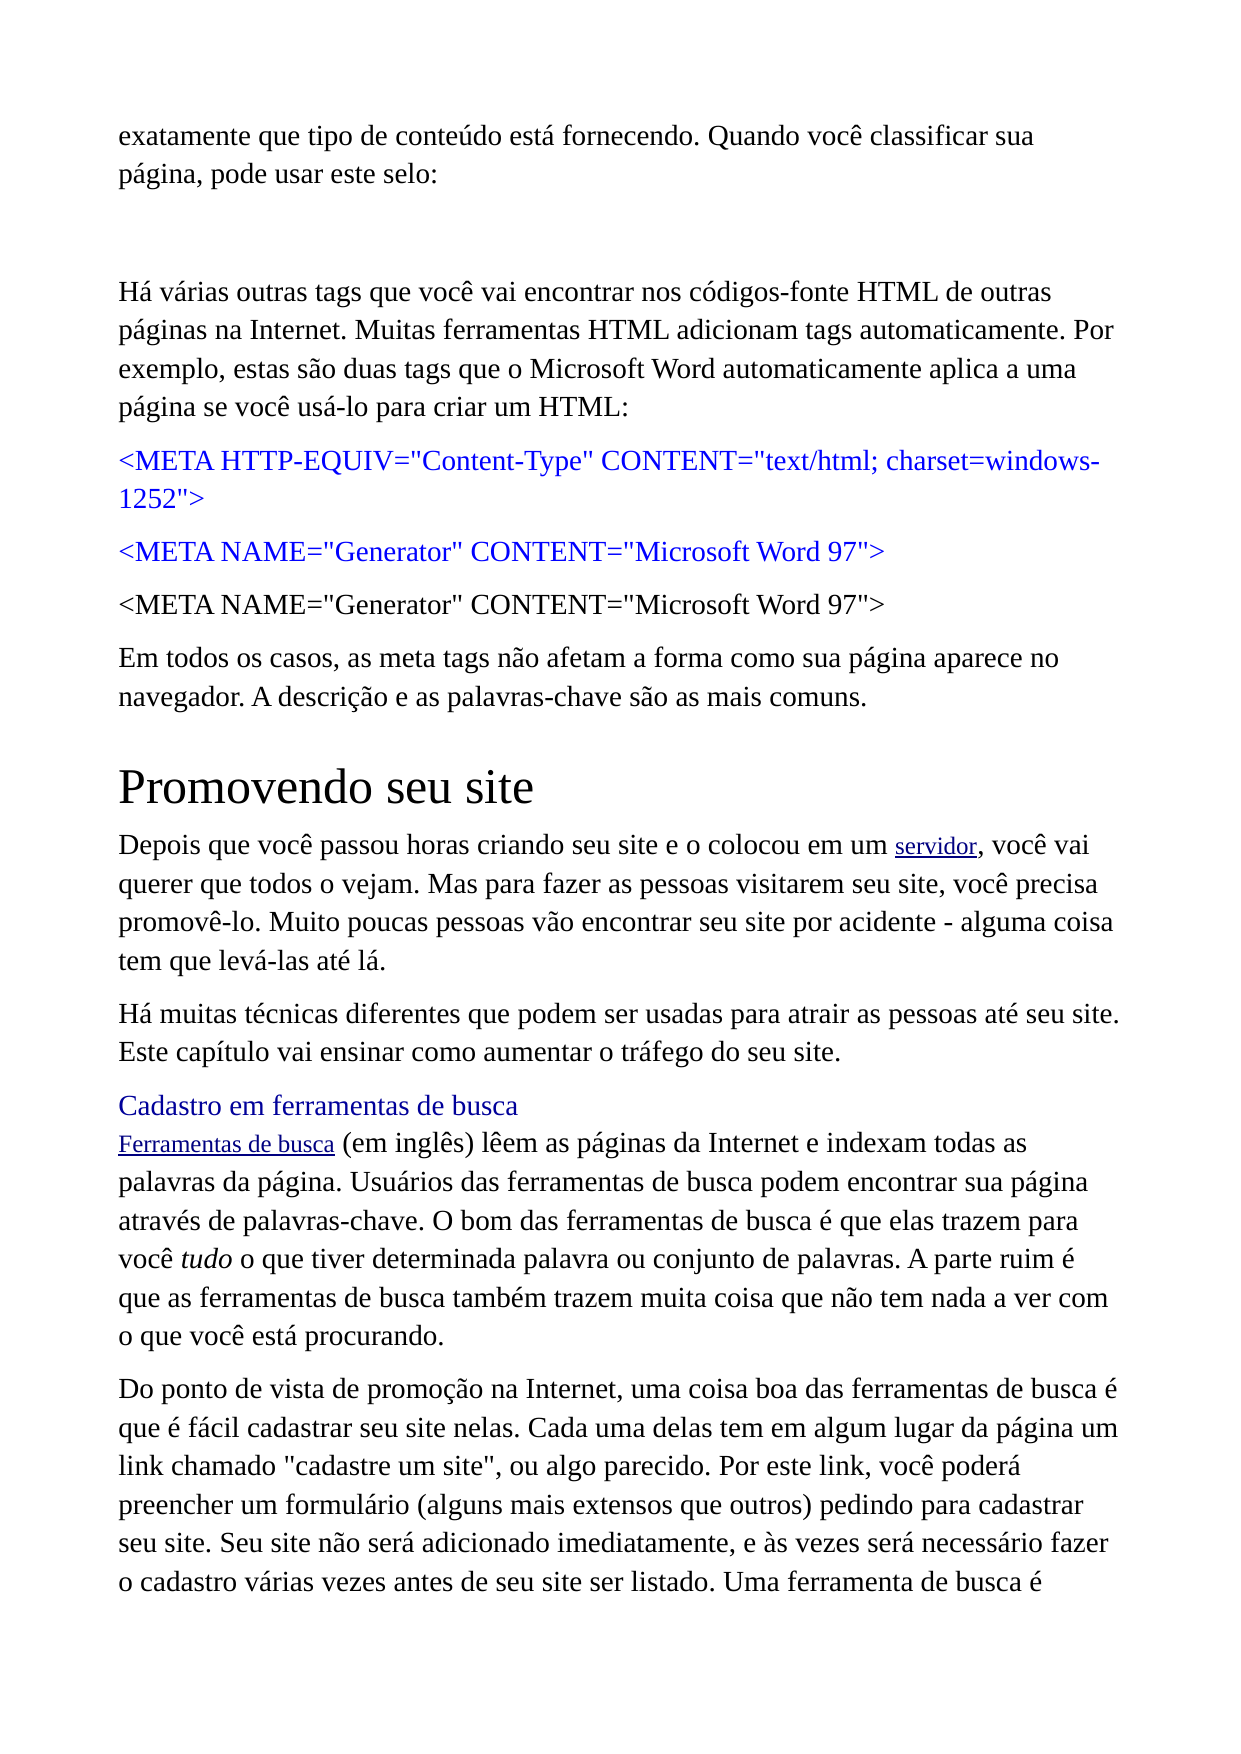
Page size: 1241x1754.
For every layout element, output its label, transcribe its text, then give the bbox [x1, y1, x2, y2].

text Depois que você passou horas criando seu site e o colocou em um servidor, você vai querer que todos o vejam. Mas para fazer as pessoas visitarem seu site, você precisa promovê-lo. Muito poucas pessoas vão encontrar seu site por acidente - alguma coisa tem que levá-las até lá. [118, 827, 1122, 976]
text exatamente que tipo de conteúdo está fornecendo. Quando você classificar sua página, pode usar este selo: [118, 118, 1122, 190]
text Cadastro em ferramentas de busca Ferramentas de busca (em inglês) lêem as páginas da Internet e indexam todas as palavras da página. Usuários das ferramentas de busca podem encontrar sua página através de palavras-chave. O bom das ferramentas de busca é que elas trazem para você tudo o que tiver determinada palavra ou conjunto de palavras. A parte ruim é que as ferramentas de busca também trazem muita coisa que não tem nada a ver com o que você está procurando. [118, 1088, 1122, 1352]
text Do ponto de vista de promoção na Internet, uma coisa boa das ferramentas de busca é que é fácil cadastrar seu site nelas. Cada uma delas tem em algum lugar da página um link chamado "cadastre um site", ou algo parecido. Por este link, você poderá preencher um formulário (alguns mais extensos que outros) pedindo para cadastrar seu site. Seu site não será adicionado imediatamente, e às vezes será necessário fazer o cadastro várias vezes antes de seu site ser listado. Uma ferramenta de busca é [118, 1371, 1122, 1598]
subtitle Promovendo seu site [118, 757, 1122, 815]
text <META NAME="Generator" CONTENT="Microsoft Word 97"> [118, 534, 1122, 568]
text Há várias outras tags que você vai encontrar nos códigos-fonte HTML de outras páginas na Internet. Muitas ferramentas HTML adicionam tags automaticamente. Por exemplo, estas são duas tags que o Microsoft Word automaticamente aplica a uma página se você usá-lo para criar um HTML: [118, 274, 1122, 423]
text Há muitas técnicas diferentes que podem ser usadas para atrair as pessoas até seu site. Este capítulo vai ensinar como aumentar o tráfego do seu site. [118, 996, 1122, 1068]
text <META NAME="Generator" CONTENT="Microsoft Word 97"> [118, 587, 1122, 621]
text <META HTTP-EQUIV="Content-Type" CONTENT="text/html; charset=windows-1252"> [118, 443, 1122, 515]
text Em todos os casos, as meta tags não afetam a forma como sua página aparece no navegador. A descrição e as palavras-chave são as mais comuns. [118, 641, 1122, 713]
